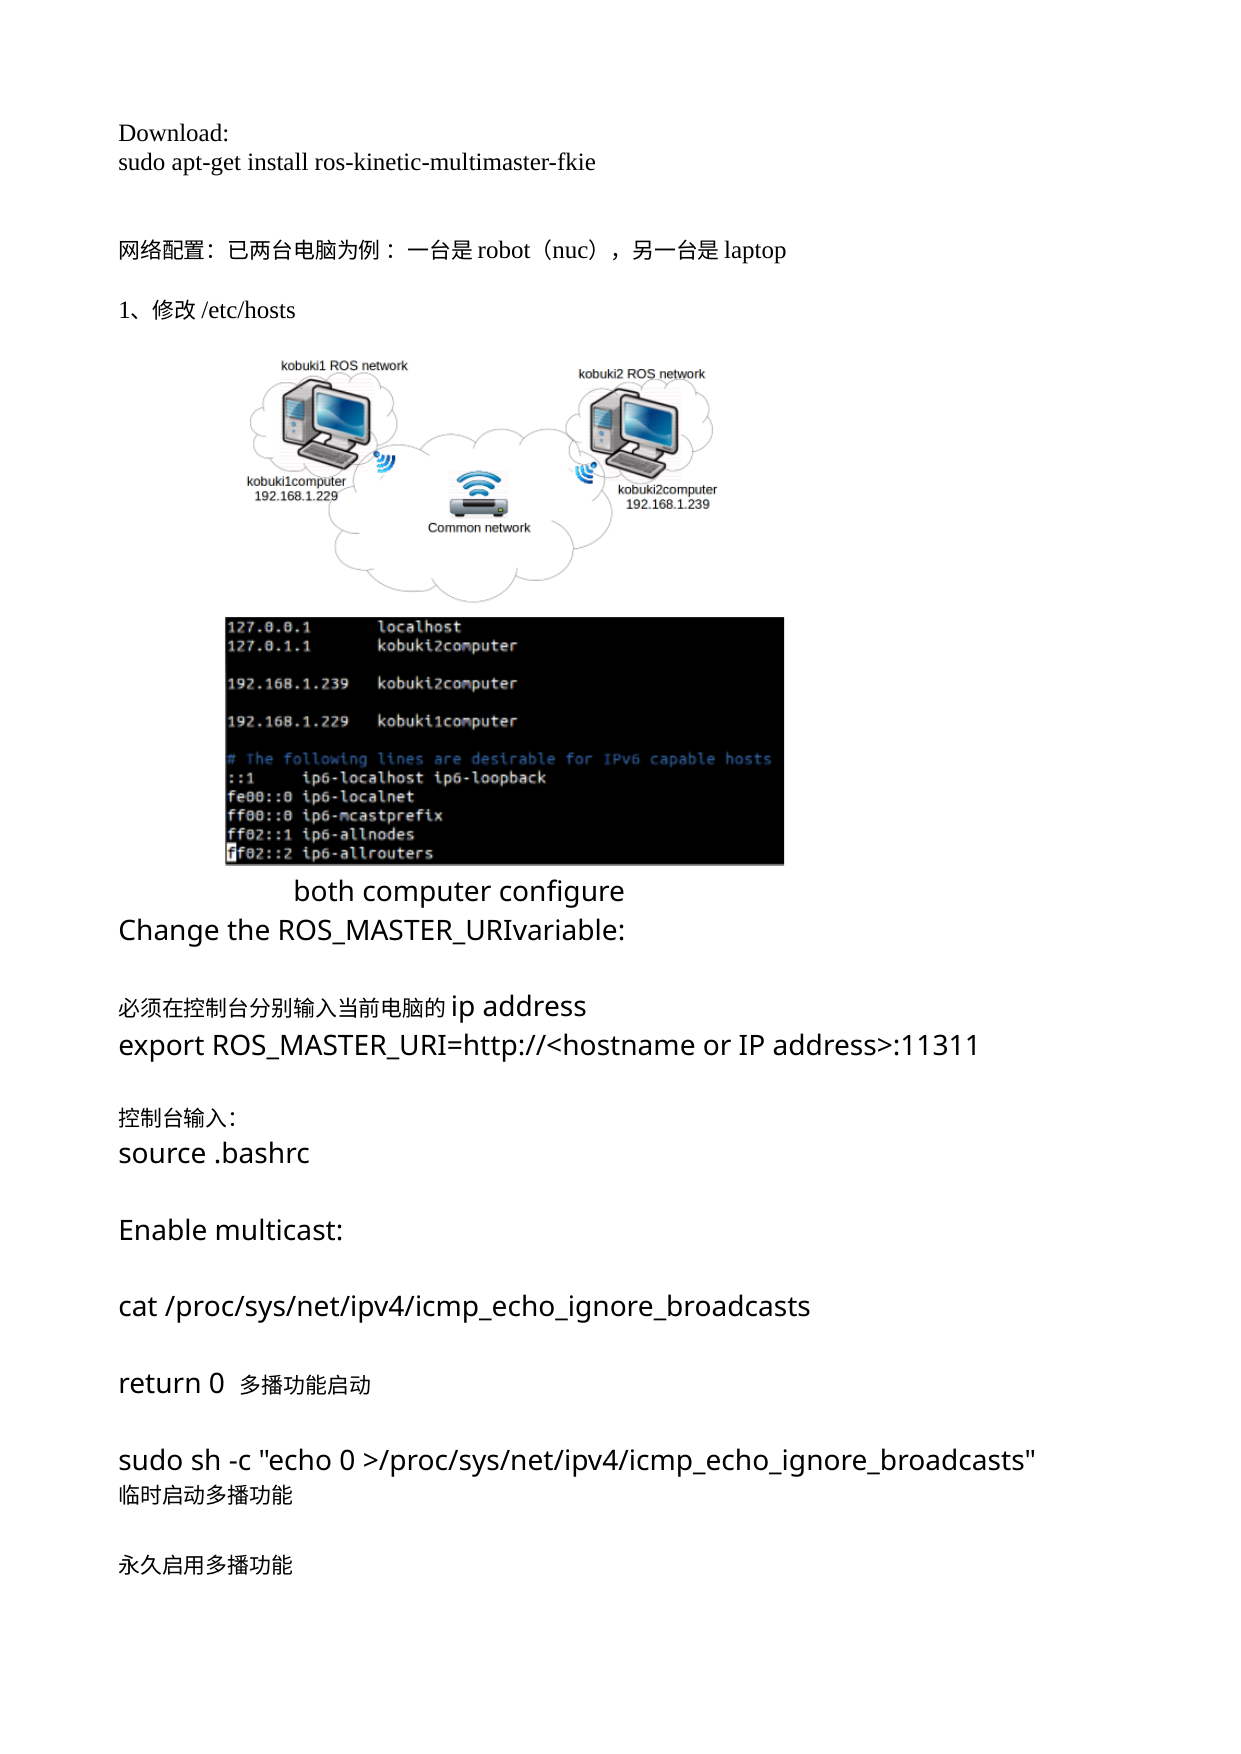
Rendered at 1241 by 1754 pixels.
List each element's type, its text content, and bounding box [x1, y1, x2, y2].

text return 0 多播功能启动 [118, 1363, 1122, 1401]
text source .bashrc [118, 1133, 1122, 1171]
text both computer configure [118, 871, 1122, 910]
text 网络配置：已两台电脑为例 ：一台是robot（nuc），另一台是laptop [118, 233, 1122, 265]
text export ROS_MASTER_URI=http://<hostname or IP address>:11311 [118, 1025, 1122, 1063]
text Change the ROS_MASTER_URIvariable: [118, 910, 1122, 948]
picture [224, 617, 785, 866]
text cat /proc/sys/net/ipv4/icmp_echo_ignore_broadcasts [118, 1286, 1122, 1325]
text 控制台输入： [118, 1101, 1122, 1133]
text Enable multicast: [118, 1210, 1122, 1248]
text Download: [118, 118, 1122, 147]
text 必须在控制台分别输入当前电脑的ip address [118, 986, 1122, 1025]
text 永久启用多播功能 [118, 1548, 1122, 1580]
picture [237, 343, 762, 607]
text sudo sh -c "echo 0 >/proc/sys/net/ipv4/icmp_echo_ignore_broadcasts" [118, 1440, 1122, 1478]
text 临时启动多播功能 [118, 1478, 1122, 1510]
text sudo apt-get install ros-kinetic-multimaster-fkie [118, 147, 1122, 176]
text 1、修改 /etc/hosts [118, 293, 1122, 325]
